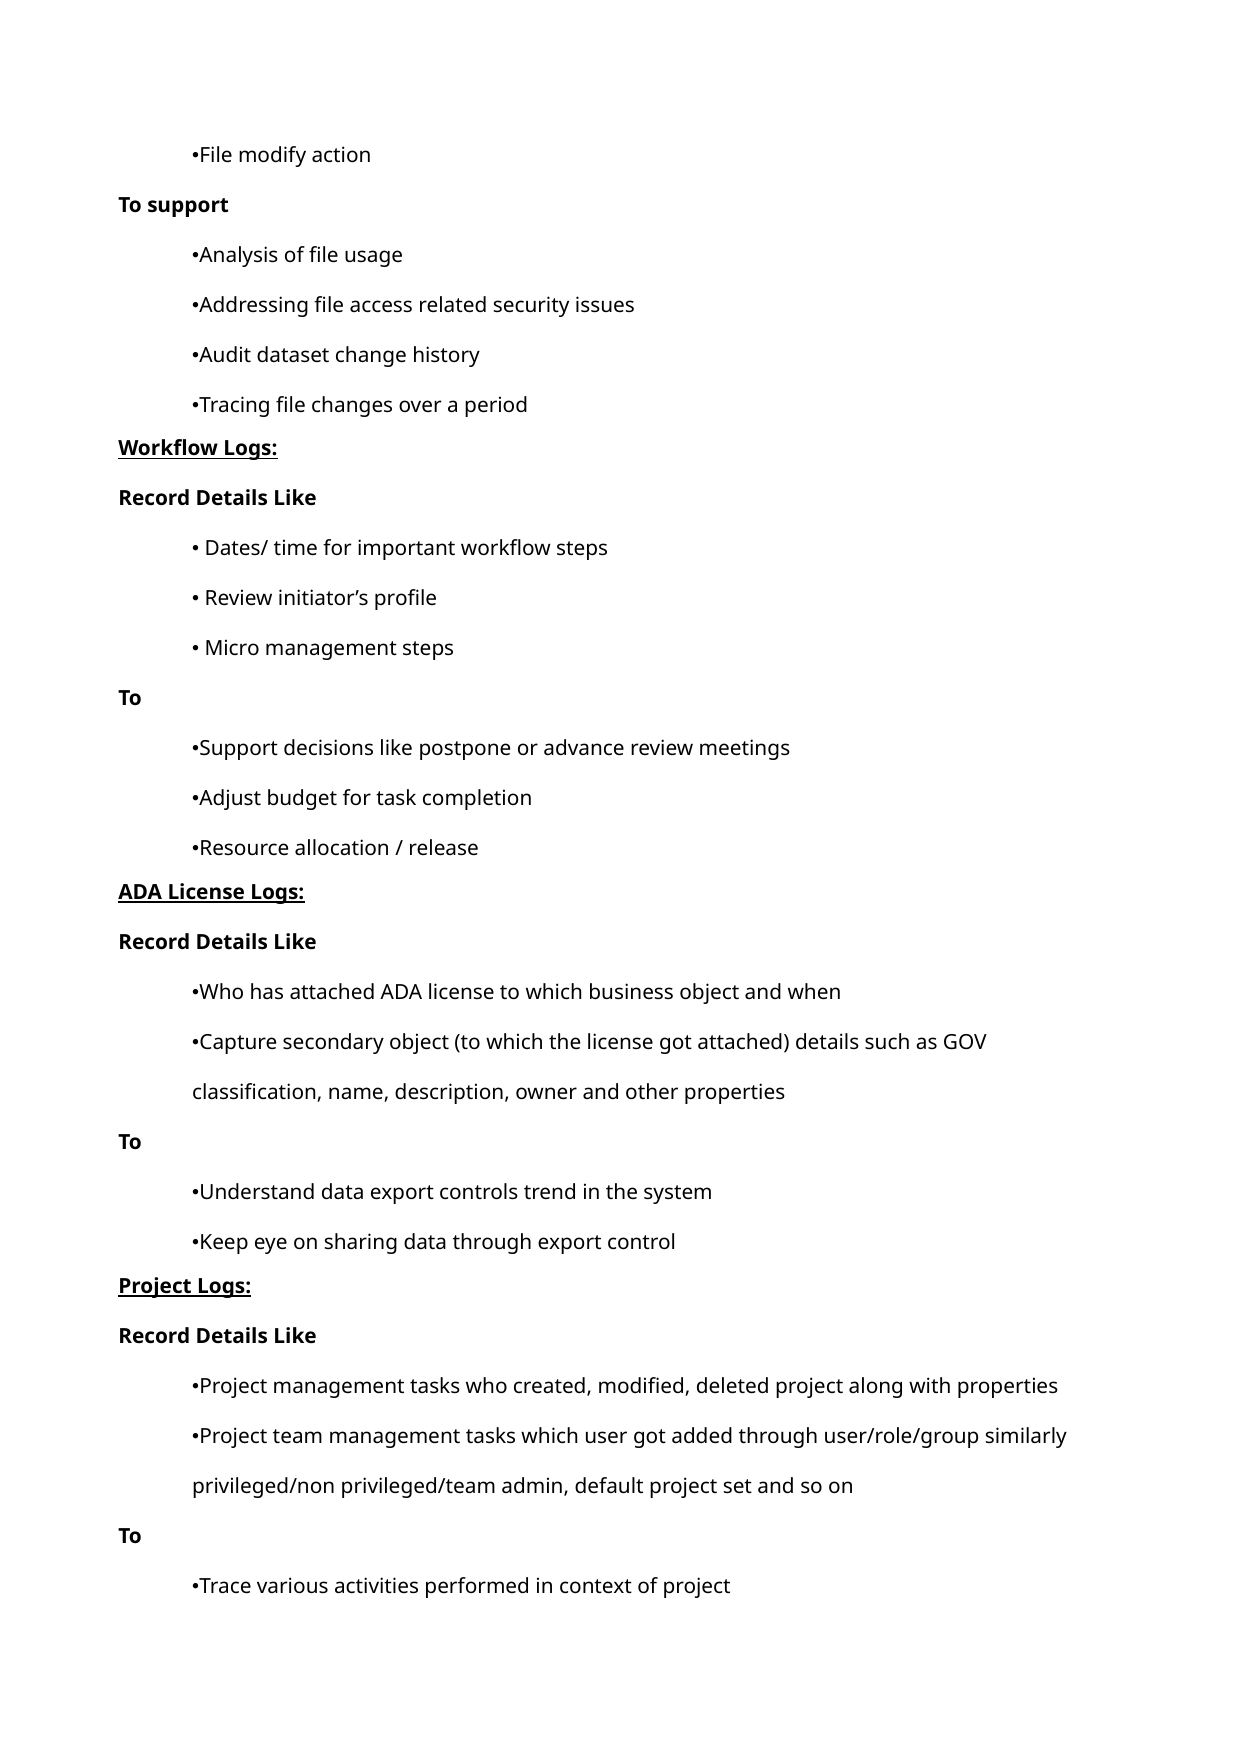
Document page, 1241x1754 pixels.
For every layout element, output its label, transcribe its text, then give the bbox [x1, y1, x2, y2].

list File modify action [118, 118, 1122, 168]
text To [118, 1499, 1122, 1549]
list Dates/ time for important workflow steps [118, 512, 1122, 562]
list Audit dataset change history [118, 318, 1122, 368]
list Who has attached ADA license to which business object and when [118, 956, 1122, 1006]
text To [118, 1106, 1122, 1156]
text To [118, 662, 1122, 712]
list Keep eye on sharing data through export control [118, 1206, 1122, 1256]
list Project team management tasks which user got added through user/role/group similarly privileged/non privileged/team admin, default project set and so on [118, 1399, 1122, 1499]
text Record Details Like [118, 462, 1122, 512]
list Review initiator’s profile [118, 562, 1122, 612]
subtitle ADA License Logs: [118, 862, 1122, 906]
list Understand data export controls trend in the system [118, 1156, 1122, 1206]
subtitle Workflow Logs: [118, 418, 1122, 462]
list Adjust budget for task completion [118, 762, 1122, 812]
list Project management tasks who created, modified, deleted project along with properties [118, 1349, 1122, 1399]
list Analysis of file usage [118, 218, 1122, 268]
list Capture secondary object (to which the license got attached) details such as GOV classification, name, description, owner and other properties [118, 1006, 1122, 1106]
text To support [118, 168, 1122, 218]
list Resource allocation / release [118, 812, 1122, 862]
text Record Details Like [118, 1299, 1122, 1349]
list Support decisions like postpone or advance review meetings [118, 712, 1122, 762]
list Trace various activities performed in context of project [118, 1549, 1122, 1599]
subtitle Project Logs: [118, 1256, 1122, 1299]
list Tracing file changes over a period [118, 368, 1122, 418]
list Micro management steps [118, 612, 1122, 662]
text Record Details Like [118, 906, 1122, 956]
list Addressing file access related security issues [118, 268, 1122, 318]
